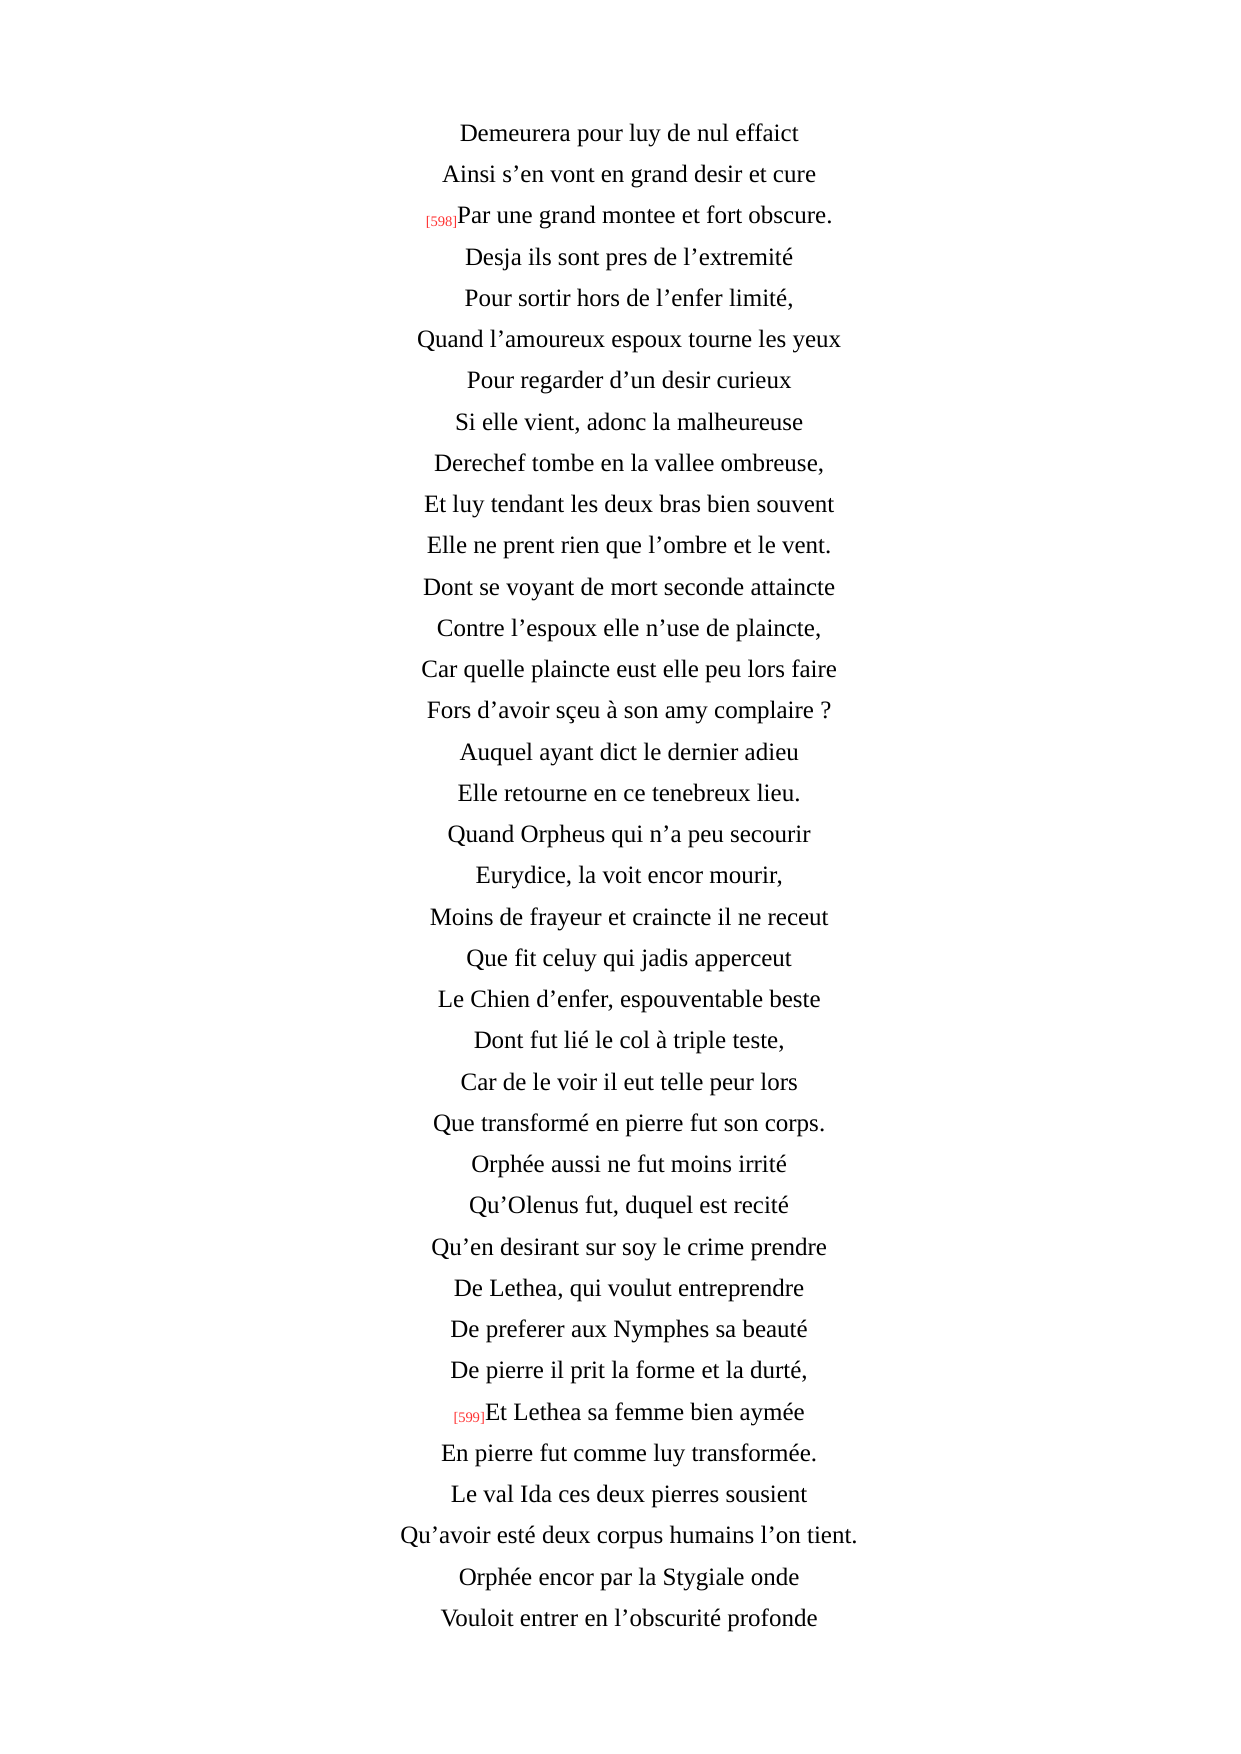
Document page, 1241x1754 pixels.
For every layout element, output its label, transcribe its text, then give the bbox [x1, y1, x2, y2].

text Qu’avoir esté deux corpus humains l’on tient. [118, 1521, 1122, 1549]
text Quand Orpheus qui n’a peu secourir [118, 819, 1122, 848]
text Que transformé en pierre fut son corps. [118, 1108, 1122, 1137]
text Derechef tombe en la vallee ombreuse, [118, 448, 1122, 477]
text Quand l’amoureux espoux tourne les yeux [118, 324, 1122, 353]
text Eurydice, la voit encor mourir, [118, 861, 1122, 889]
text En pierre fut comme luy transformée. [118, 1438, 1122, 1467]
text Elle retourne en ce tenebreux lieu. [118, 778, 1122, 807]
text [598]Par une grand montee et fort obscure. [118, 201, 1122, 229]
text Demeurera pour luy de nul effaict [118, 118, 1122, 147]
text Orphée aussi ne fut moins irrité [118, 1149, 1122, 1178]
text Orphée encor par la Stygiale onde [118, 1562, 1122, 1591]
text Moins de frayeur et craincte il ne receut [118, 902, 1122, 931]
text Contre l’espoux elle n’use de plaincte, [118, 613, 1122, 642]
text Desja ils sont pres de l’extremité [118, 242, 1122, 271]
text Et luy tendant les deux bras bien souvent [118, 489, 1122, 518]
text Vouloit entrer en l’obscurité profonde [118, 1603, 1122, 1632]
text De Lethea, qui voulut entreprendre [118, 1273, 1122, 1302]
text [599]Et Lethea sa femme bien aymée [118, 1397, 1122, 1426]
text Elle ne prent rien que l’ombre et le vent. [118, 531, 1122, 559]
text Si elle vient, adonc la malheureuse [118, 407, 1122, 436]
text Qu’Olenus fut, duquel est recité [118, 1191, 1122, 1219]
text De preferer aux Nymphes sa beauté [118, 1314, 1122, 1343]
text Car de le voir il eut telle peur lors [118, 1067, 1122, 1096]
text Fors d’avoir sçeu à son amy complaire ? [118, 696, 1122, 724]
text Pour sortir hors de l’enfer limité, [118, 283, 1122, 312]
text Pour regarder d’un desir curieux [118, 366, 1122, 394]
text Auquel ayant dict le dernier adieu [118, 737, 1122, 766]
text Le val Ida ces deux pierres sousient [118, 1479, 1122, 1508]
text Dont se voyant de mort seconde attaincte [118, 572, 1122, 601]
text Que fit celuy qui jadis apperceut [118, 943, 1122, 972]
text Qu’en desirant sur soy le crime prendre [118, 1232, 1122, 1261]
text Car quelle plaincte eust elle peu lors faire [118, 654, 1122, 683]
text Ainsi s’en vont en grand desir et cure [118, 159, 1122, 188]
text De pierre il prit la forme et la durté, [118, 1356, 1122, 1384]
text Le Chien d’enfer, espouventable beste [118, 984, 1122, 1013]
text Dont fut lié le col à triple teste, [118, 1026, 1122, 1054]
